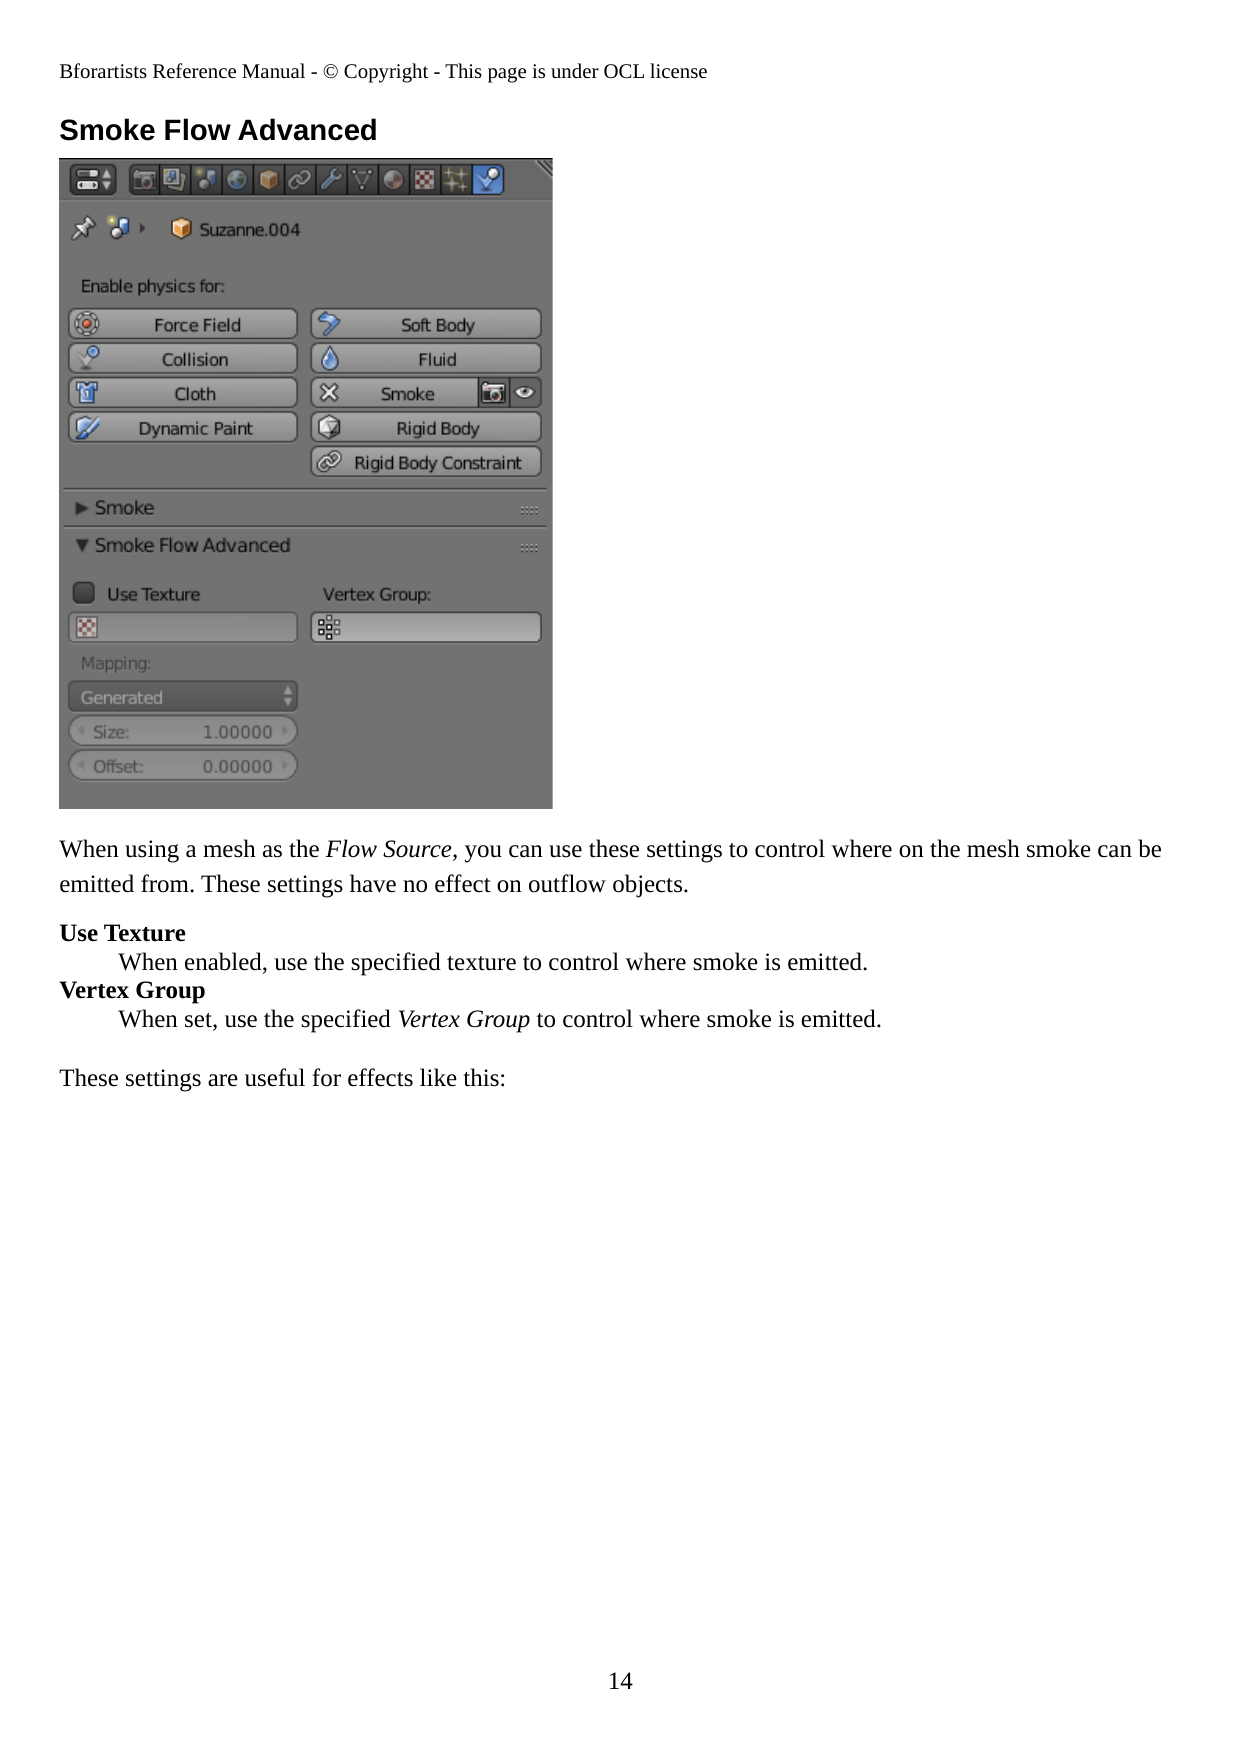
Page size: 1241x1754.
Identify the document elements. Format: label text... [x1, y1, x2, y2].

text These settings are useful for effects like this: [59, 1063, 1181, 1091]
list When enabled, use the specified texture to control where smoke is emitted. [118, 947, 1181, 976]
subtitle Smoke Flow Advanced [59, 113, 1181, 146]
list When set, use the specified Vertex Group to control where smoke is emitted. [118, 1004, 1181, 1033]
text When using a mesh as the Flow Source, you can use these settings to control where on the mesh smoke can be emitted from. These settings have no effect on outflow objects. [59, 834, 1181, 898]
subtitle Use Texture [59, 918, 1181, 947]
picture [59, 158, 553, 809]
subtitle Vertex Group [59, 976, 1181, 1004]
